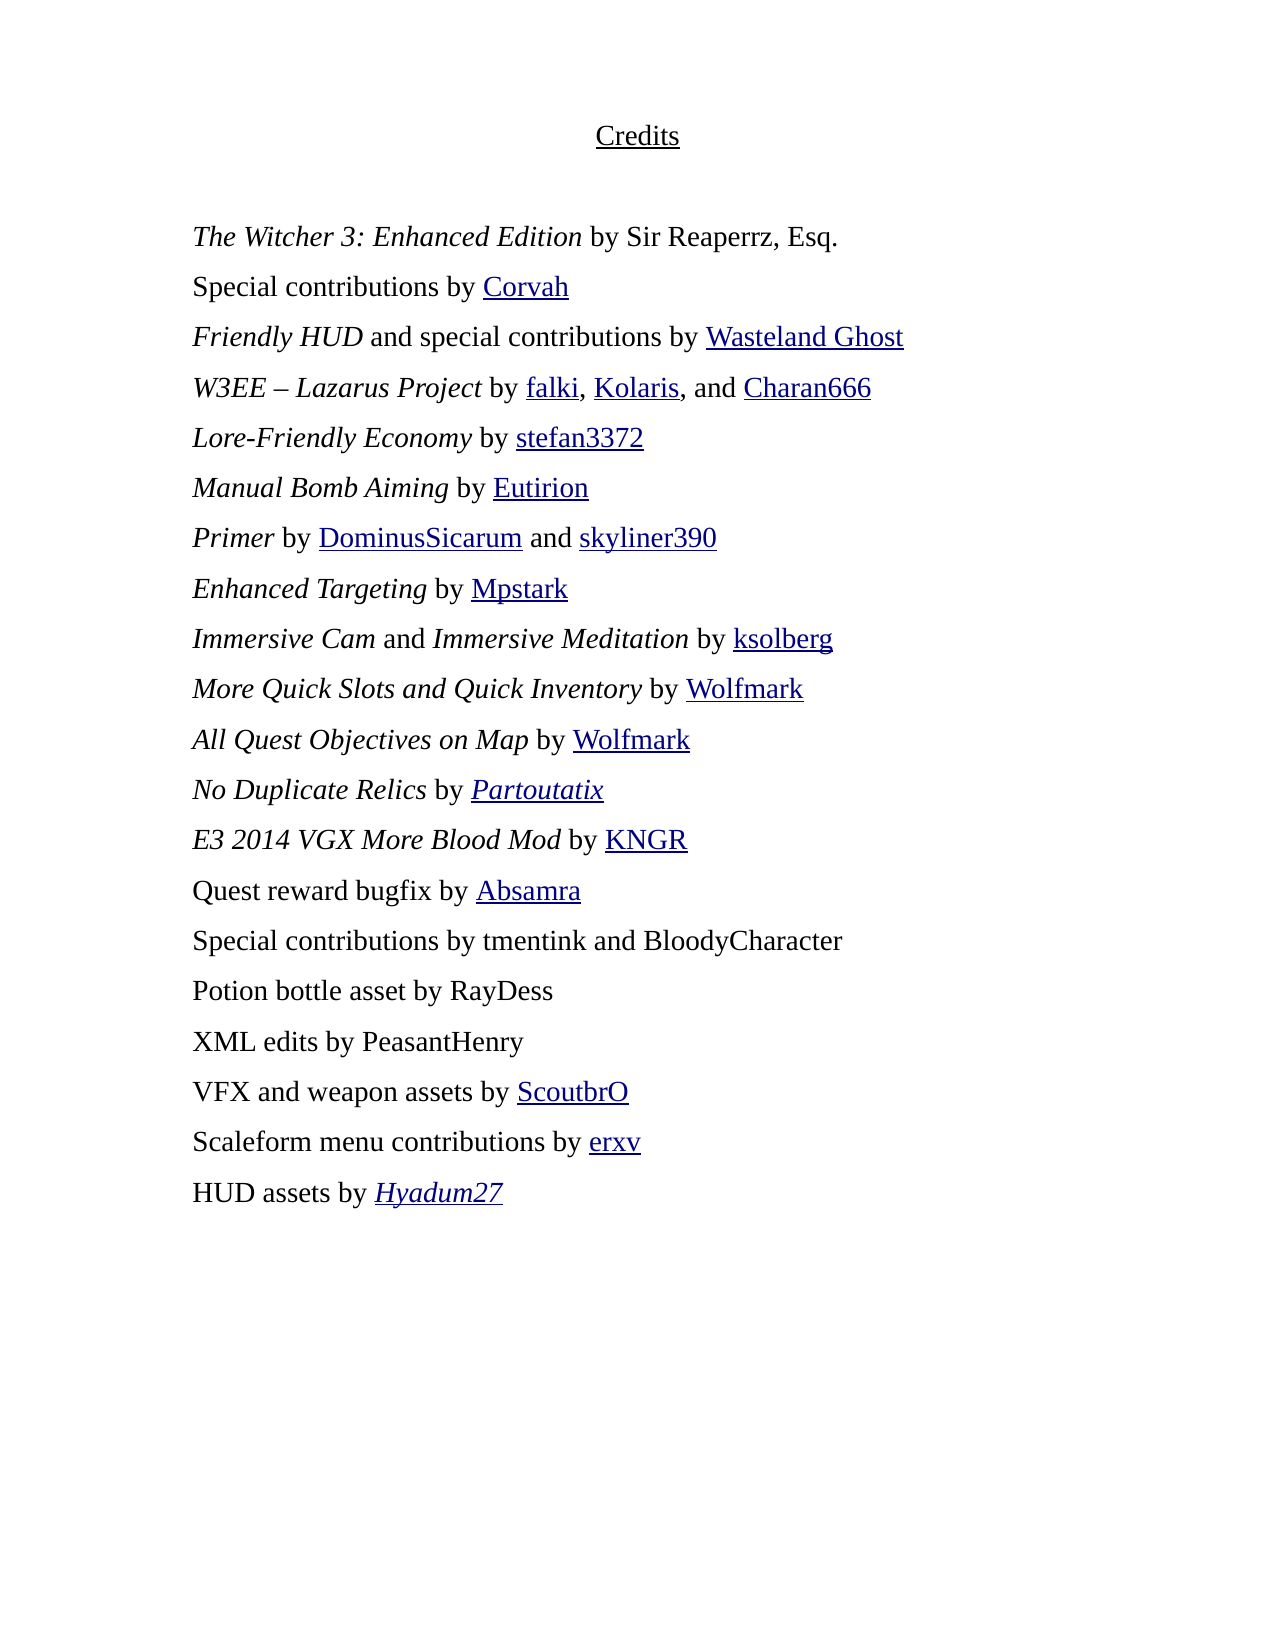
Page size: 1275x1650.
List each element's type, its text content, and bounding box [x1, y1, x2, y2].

text E3 2014 VGX More Blood Mod by KNGR [118, 822, 1157, 856]
text Lore-Friendly Economy by stefan3372 [118, 420, 1157, 453]
text HUD assets by Hyadum27 [118, 1175, 1157, 1208]
text Enhanced Targeting by Mpstark [118, 571, 1157, 604]
text Special contributions by tmentink and BloodyCharacter [118, 923, 1157, 957]
text More Quick Slots and Quick Inventory by Wolfmark [118, 672, 1157, 705]
text Special contributions by Corvah [118, 269, 1157, 303]
text Potion bottle asset by RayDess [118, 973, 1157, 1007]
text XML edits by PeasantHenry [118, 1024, 1157, 1057]
text VFX and weapon assets by ScoutbrO [118, 1074, 1157, 1108]
text All Quest Objectives on Map by Wolfmark [118, 722, 1157, 755]
text W3EE – Lazarus Project by falki, Kolaris, and Charan666 [118, 370, 1157, 403]
text Friendly HUD and special contributions by Wasteland Ghost [118, 319, 1157, 353]
text Immersive Cam and Immersive Meditation by ksolberg [118, 621, 1157, 655]
text Primer by DominusSicarum and skyliner390 [118, 521, 1157, 554]
text Credits [118, 118, 1157, 152]
text Quest reward bugfix by Absamra [118, 873, 1157, 906]
text No Duplicate Relics by Partoutatix [118, 772, 1157, 806]
text Manual Bomb Aiming by Eutirion [118, 470, 1157, 504]
text The Witcher 3: Enhanced Edition by Sir Reaperrz, Esq. [118, 219, 1157, 252]
text Scaleform menu contributions by erxv [118, 1124, 1157, 1158]
